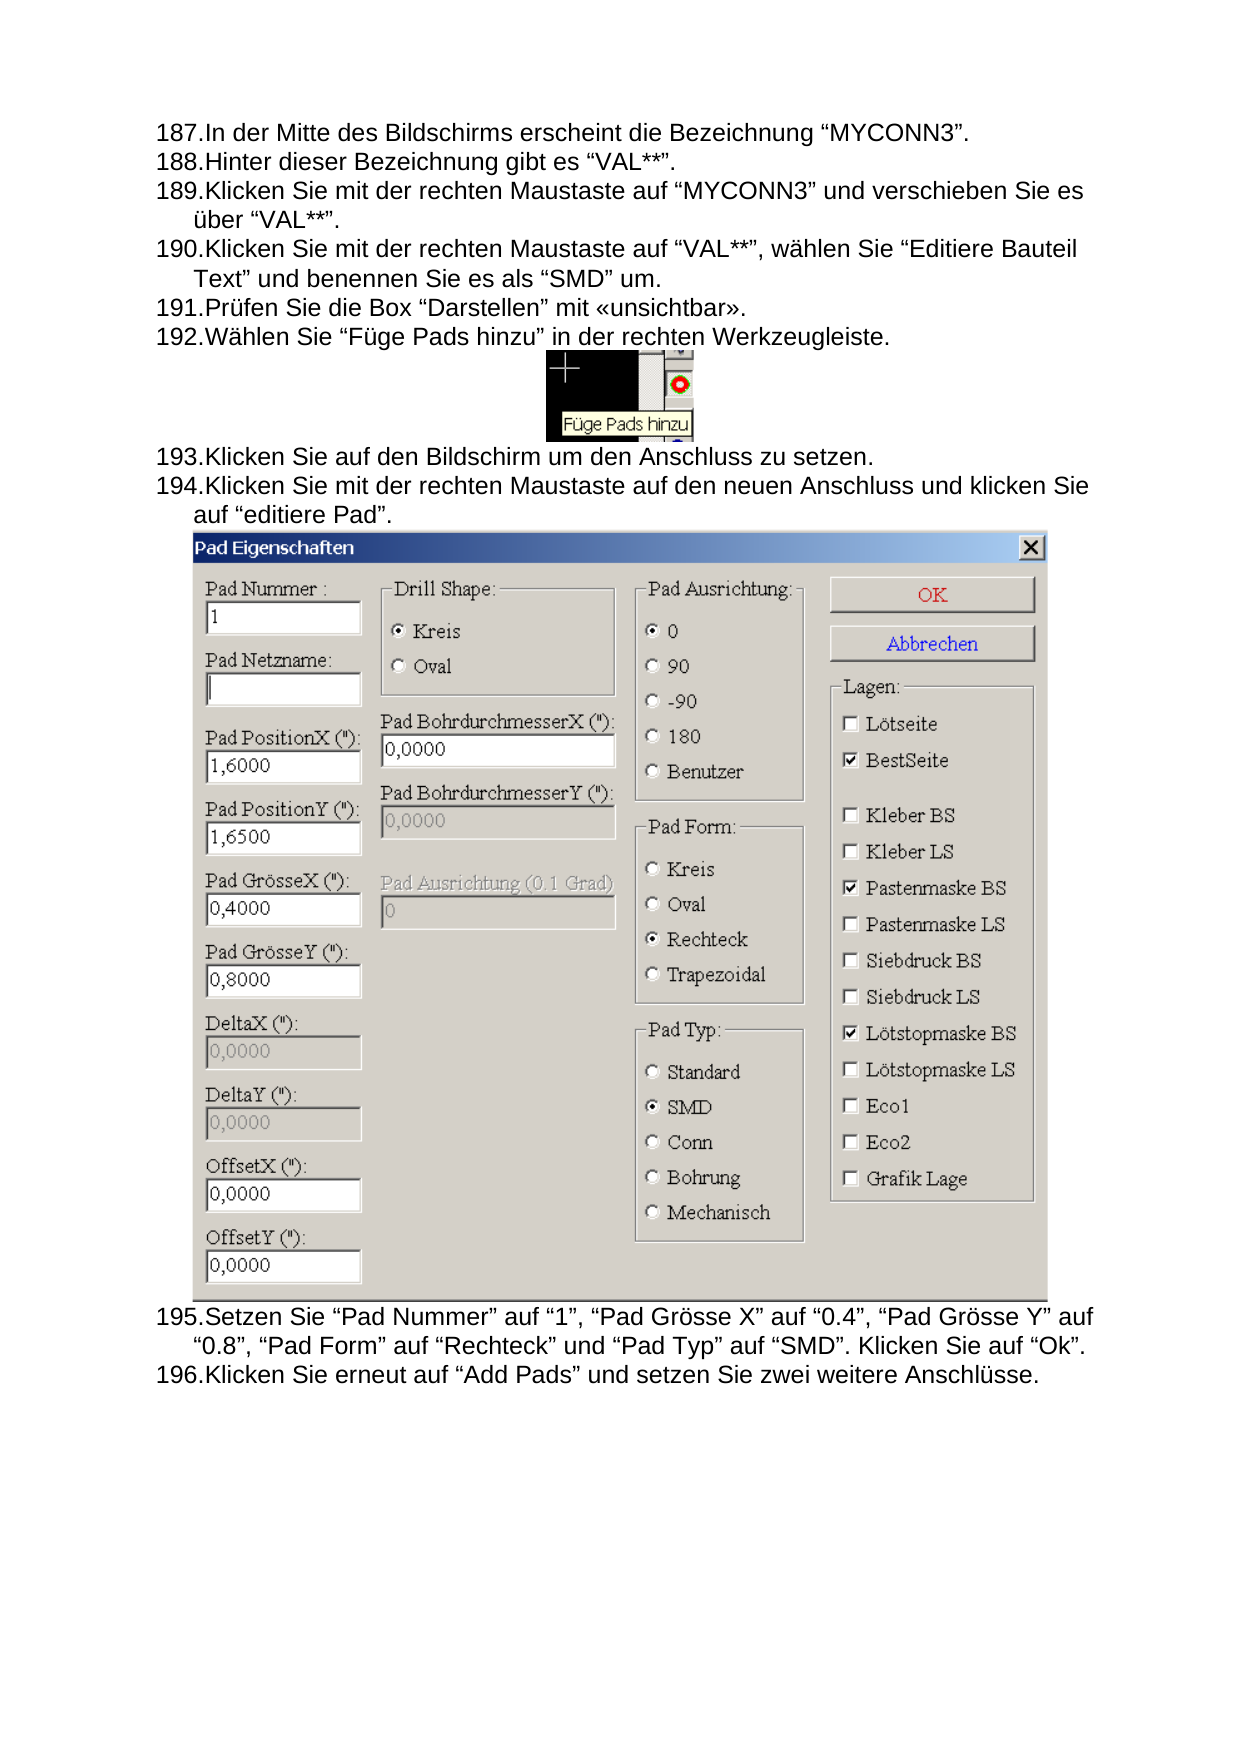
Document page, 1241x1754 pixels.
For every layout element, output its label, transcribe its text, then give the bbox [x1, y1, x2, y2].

picture [546, 350, 694, 442]
list Setzen Sie “Pad Nummer” auf “1”, “Pad Grösse X” auf “0.4”, “Pad Grösse Y” auf “0.8”, “Pad Form” auf “Rechteck” und “Pad Typ” auf “SMD”. Klicken Sie auf “Ok”. [156, 529, 1122, 1360]
list Prüfen Sie die Box “Darstellen” mit «unsichtbar». [156, 292, 1122, 322]
list Klicken Sie mit der rechten Maustaste auf den neuen Anschluss und klicken Sie auf “editiere Pad”. [156, 471, 1122, 529]
list Hinter dieser Bezeichnung gibt es “VAL**”. [156, 147, 1122, 176]
list Klicken Sie auf den Bildschirm um den Anschluss zu setzen. [156, 351, 1122, 471]
list Klicken Sie mit der rechten Maustaste auf “VAL**”, wählen Sie “Editiere Bauteil Text” und benennen Sie es als “SMD” um. [156, 234, 1122, 292]
list Klicken Sie mit der rechten Maustaste auf “MYCONN3” und verschieben Sie es über “VAL**”. [156, 176, 1122, 234]
list In der Mitte des Bildschirms erscheint die Bezeichnung “MYCONN3”. [156, 118, 1122, 147]
list Klicken Sie erneut auf “Add Pads” und setzen Sie zwei weitere Anschlüsse. [156, 1360, 1122, 1389]
picture [192, 529, 1048, 1302]
list Wählen Sie “Füge Pads hinzu” in der rechten Werkzeugleiste. [156, 322, 1122, 351]
